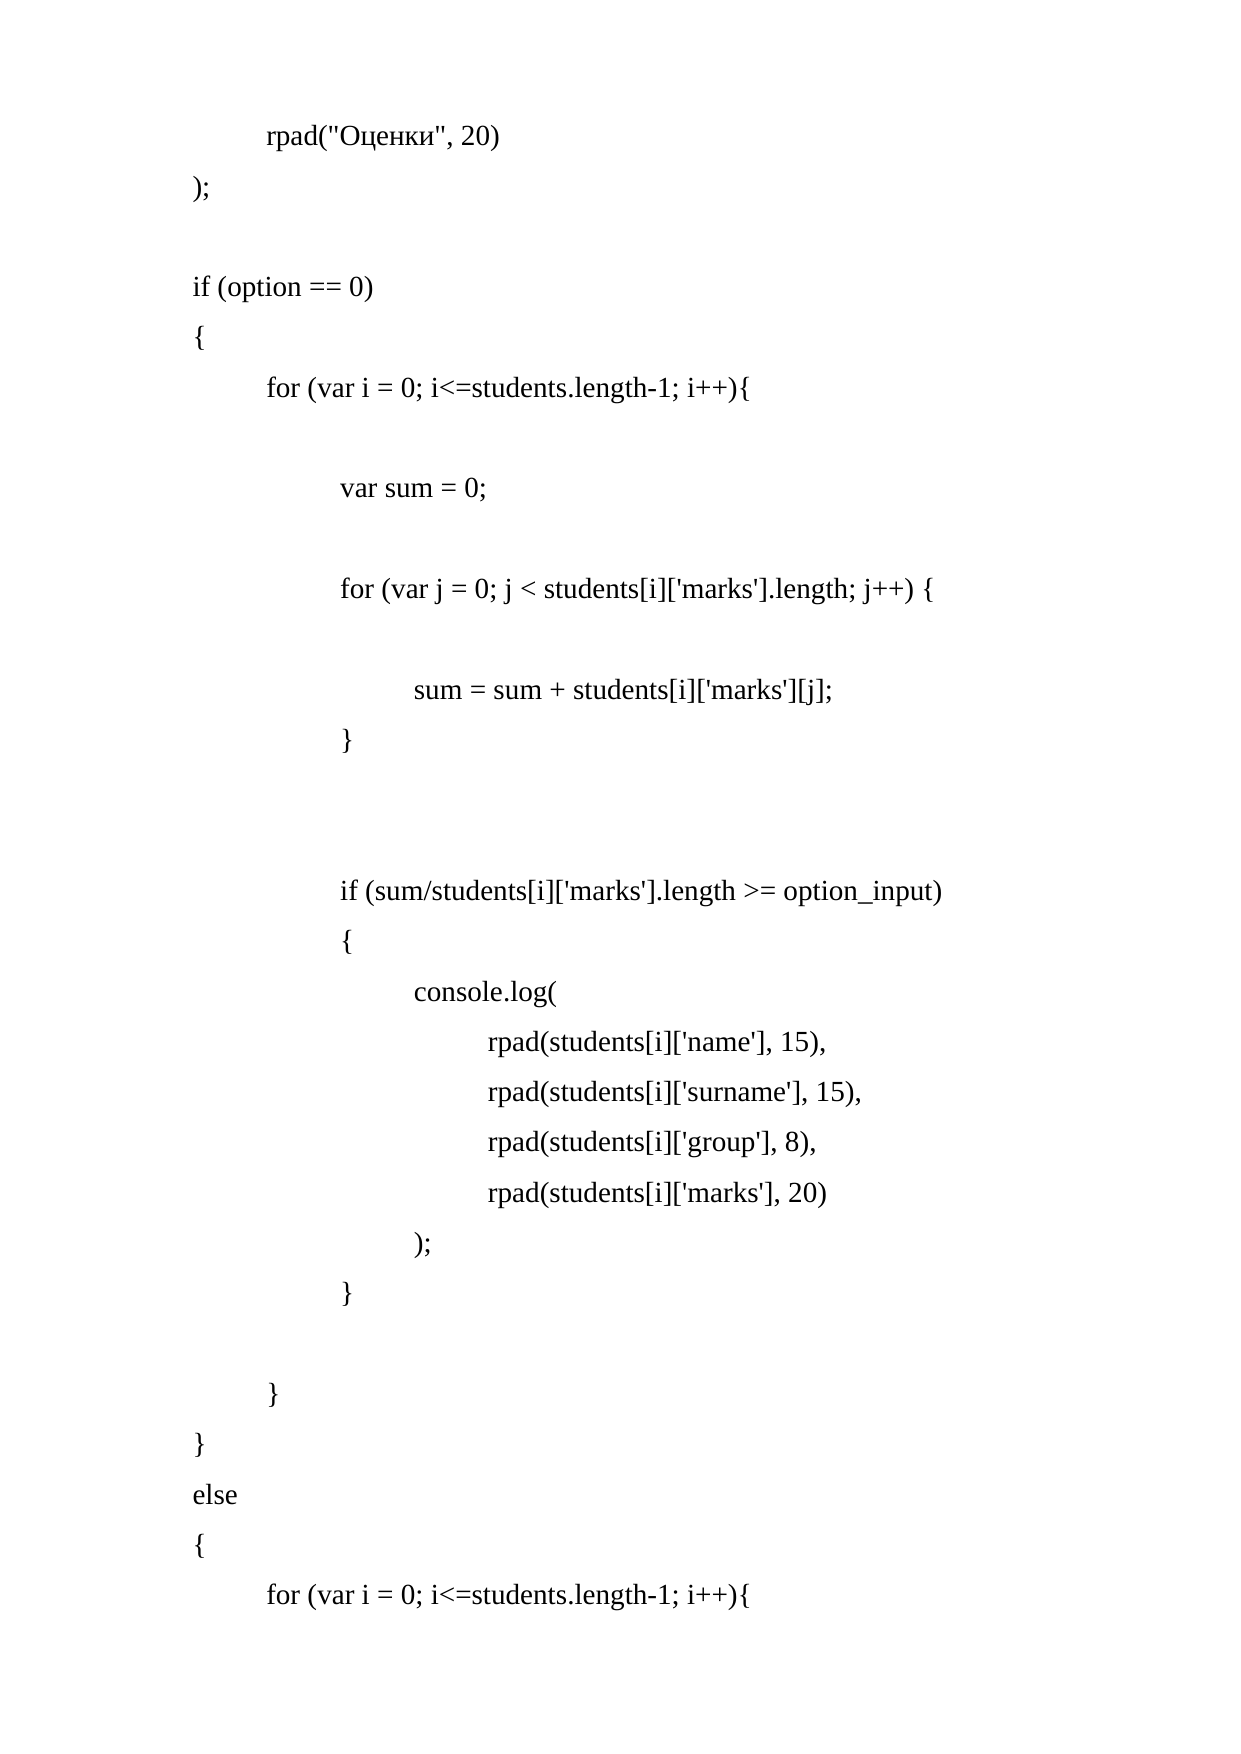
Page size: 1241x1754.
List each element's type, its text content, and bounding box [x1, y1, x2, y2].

text rpad(students[i]['marks'], 20) [118, 1175, 1122, 1208]
text } [118, 1426, 1122, 1460]
text rpad(students[i]['name'], 15), [118, 1024, 1122, 1057]
text for (var i = 0; i<=students.length-1; i++){ [118, 370, 1122, 403]
text var sum = 0; [118, 471, 1122, 504]
text } [118, 1276, 1122, 1309]
text ); [118, 1225, 1122, 1259]
text } [118, 722, 1122, 756]
text { [118, 1527, 1122, 1561]
text rpad(students[i]['surname'], 15), [118, 1074, 1122, 1108]
text } [118, 1376, 1122, 1410]
text console.log( [118, 974, 1122, 1007]
text { [118, 319, 1122, 353]
text for (var i = 0; i<=students.length-1; i++){ [118, 1577, 1122, 1611]
text for (var j = 0; j < students[i]['marks'].length; j++) { [118, 571, 1122, 605]
text if (sum/students[i]['marks'].length >= option_input) [118, 873, 1122, 907]
text rpad("Оценки", 20) [118, 118, 1122, 152]
text if (option == 0) [118, 269, 1122, 303]
text ); [118, 169, 1122, 202]
text sum = sum + students[i]['marks'][j]; [118, 672, 1122, 705]
text rpad(students[i]['group'], 8), [118, 1124, 1122, 1158]
text else [118, 1477, 1122, 1510]
text { [118, 923, 1122, 957]
